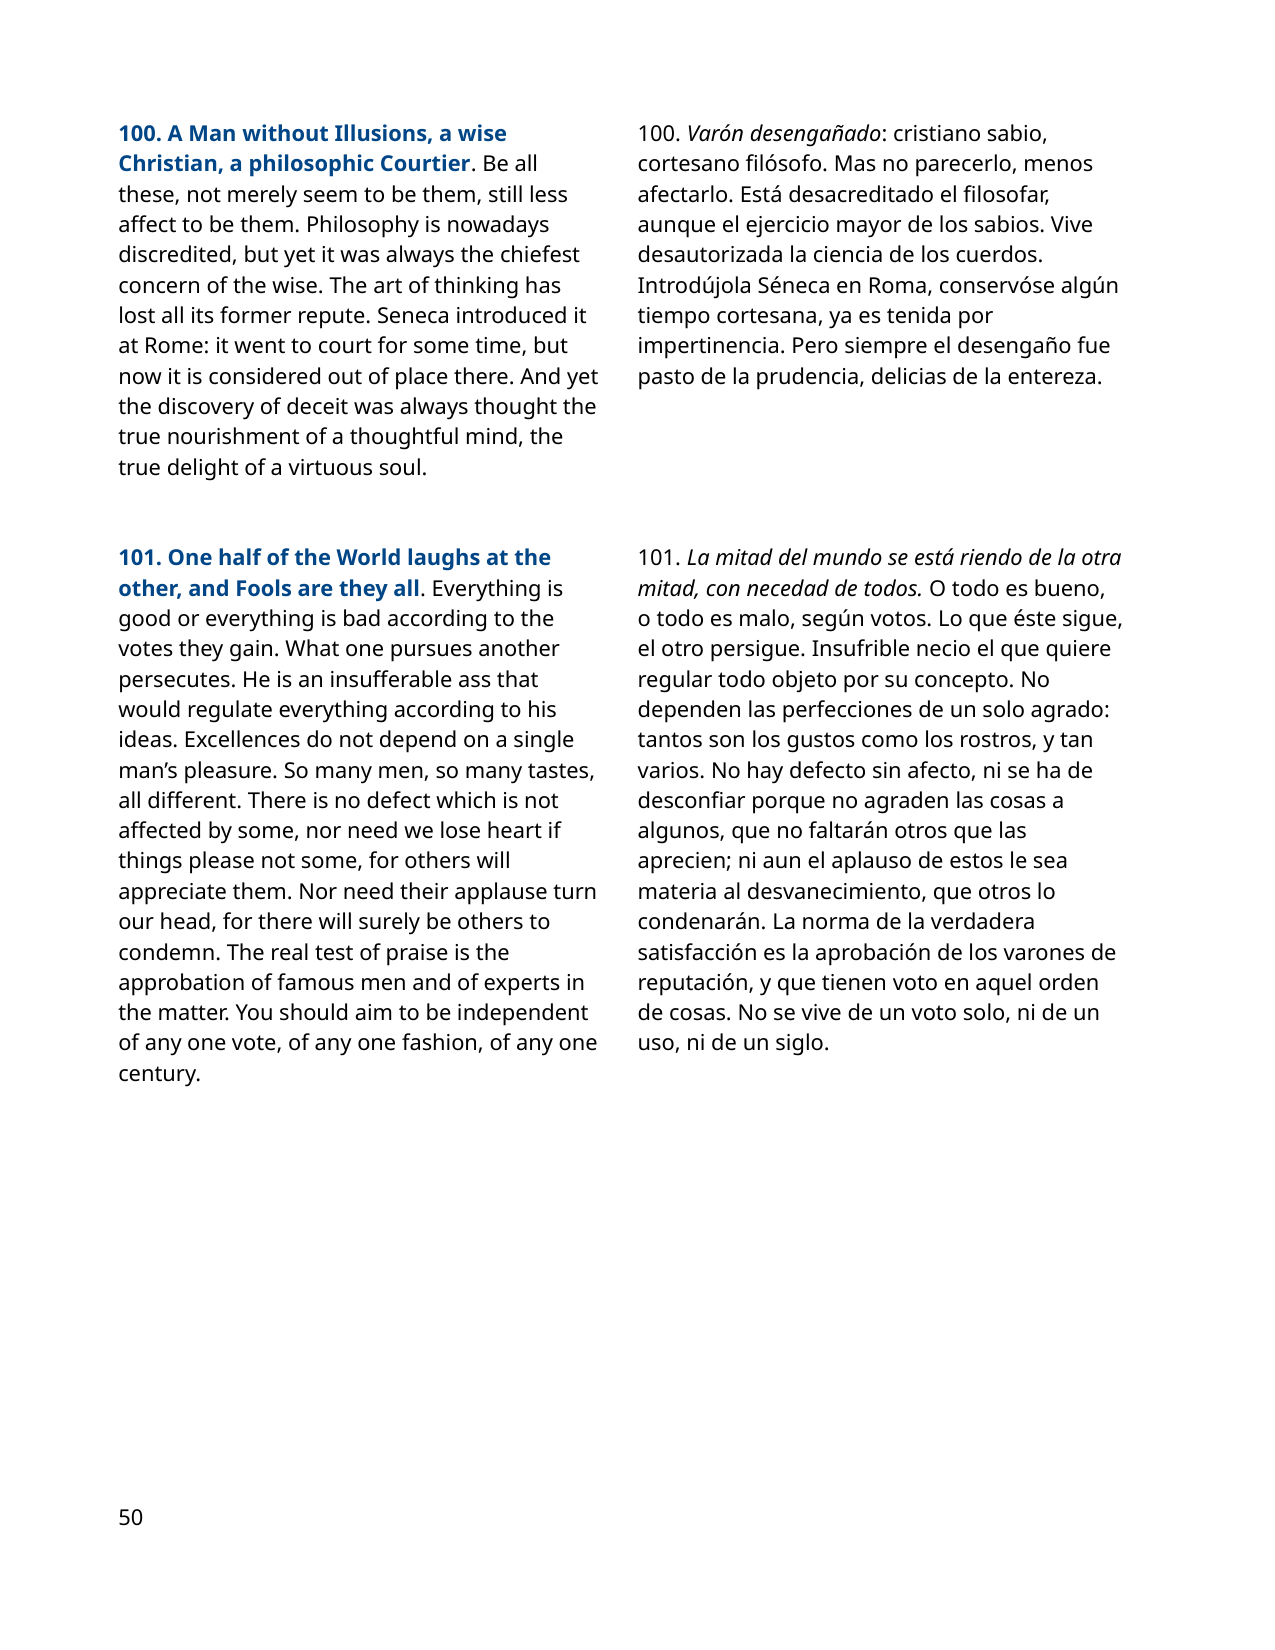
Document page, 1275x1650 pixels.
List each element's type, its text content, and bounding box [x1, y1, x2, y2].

table_cell 101. La mitad del mundo se está riendo de la otra mitad, con necedad de todos. O todo es bueno, o todo es malo, según votos. Lo que éste sigue, el otro persigue. Insufrible necio el que quiere regular todo objeto por su concepto. No dependen las perfecciones de un solo agrado: tantos son los gustos como los rostros, y tan varios. No hay defecto sin afecto, ni se ha de desconfiar porque no agraden las cosas a algunos, que no faltarán otros que las aprecien; ni aun el aplauso de estos le sea materia al desvanecimiento, que otros lo condenarán. La norma de la verdadera satisfacción es la aprobación de los varones de reputación, y que tienen voto en aquel orden de cosas. No se vive de un voto solo, ni de un uso, ni de un siglo. [638, 543, 1157, 1148]
table_cell 100. Varón desengañado: cristiano sabio, cortesano filósofo. Mas no parecerlo, menos afectarlo. Está desacreditado el filosofar, aunque el ejercicio mayor de los sabios. Vive desautorizada la ciencia de los cuerdos. Introdújola Séneca en Roma, conservóse algún tiempo cortesana, ya es tenida por impertinencia. Pero siempre el desengaño fue pasto de la prudencia, delicias de la entereza. [638, 118, 1157, 542]
table_cell 101. One half of the World laughs at the other, and Fools are they all. Everything is good or everything is bad according to the votes they gain. What one pursues another persecutes. He is an insufferable ass that would regulate everything according to his ideas. Excellences do not depend on a single man’s pleasure. So many men, so many tastes, all different. There is no defect which is not affected by some, nor need we lose heart if things please not some, for others will appreciate them. Nor need their applause turn our head, for there will surely be others to condemn. The real test of praise is the approbation of famous men and of experts in the matter. You should aim to be independent of any one vote, of any one fashion, of any one century. [118, 543, 637, 1148]
table_cell 100. A Man without Illusions, a wise Christian, a philosophic Courtier. Be all these, not merely seem to be them, still less affect to be them. Philosophy is nowadays discredited, but yet it was always the chiefest concern of the wise. The art of thinking has lost all its former repute. Seneca introduced it at Rome: it went to court for some time, but now it is considered out of place there. And yet the discovery of deceit was always thought the true nourishment of a thoughtful mind, the true delight of a virtuous soul. [118, 118, 637, 542]
